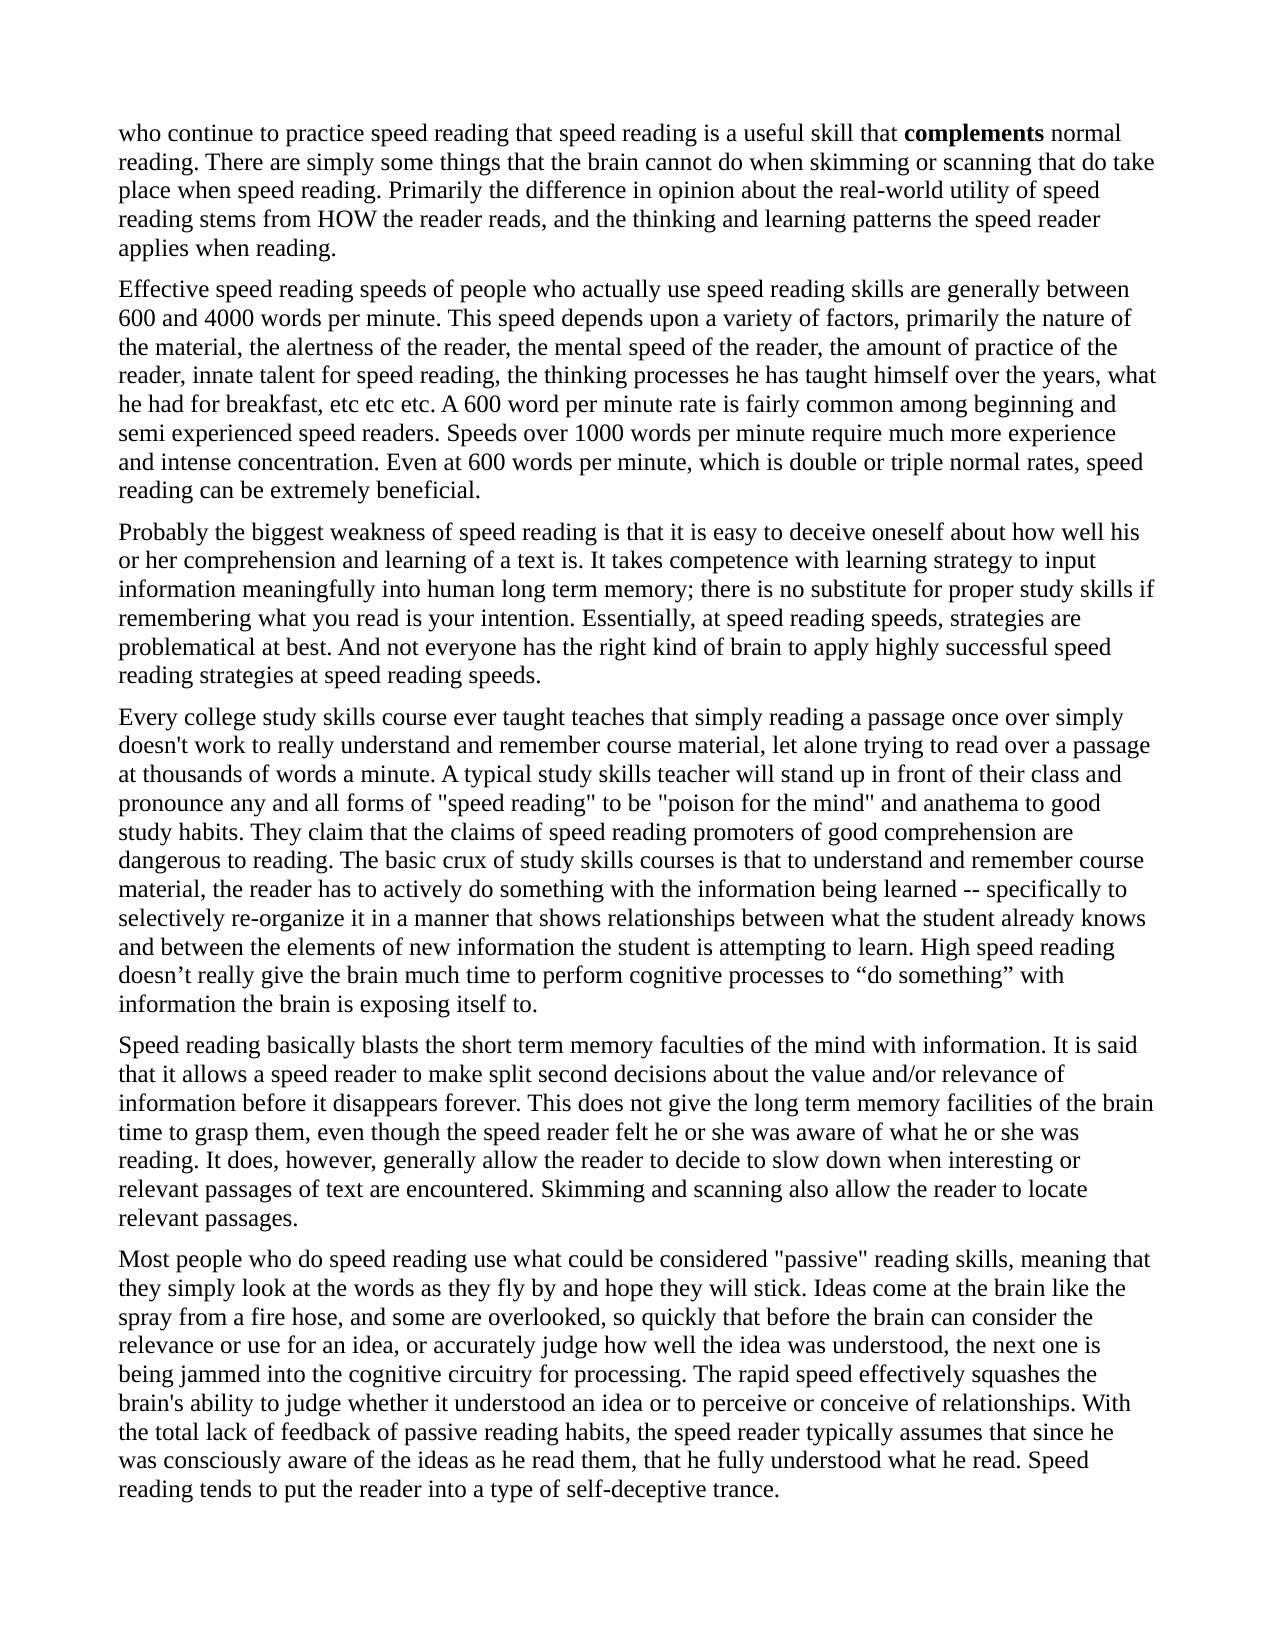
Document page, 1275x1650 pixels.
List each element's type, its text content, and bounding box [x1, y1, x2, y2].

text Probably the biggest weakness of speed reading is that it is easy to deceive oneself about how well his or her comprehension and learning of a text is. It takes competence with learning strategy to input information meaningfully into human long term memory; there is no substitute for proper study skills if remembering what you read is your intention. Essentially, at speed reading speeds, strategies are problematical at best. And not everyone has the right kind of brain to apply highly successful speed reading strategies at speed reading speeds. [118, 517, 1157, 689]
text Effective speed reading speeds of people who actually use speed reading skills are generally between 600 and 4000 words per minute. This speed depends upon a variety of factors, primarily the nature of the material, the alertness of the reader, the mental speed of the reader, the amount of practice of the reader, innate talent for speed reading, the thinking processes he has taught himself over the years, what he had for breakfast, etc etc etc. A 600 word per minute rate is fairly common among beginning and semi experienced speed readers. Speeds over 1000 words per minute require much more experience and intense concentration. Even at 600 words per minute, which is double or triple normal rates, speed reading can be extremely beneficial. [118, 274, 1157, 504]
text Speed reading basically blasts the short term memory faculties of the mind with information. It is said that it allows a speed reader to make split second decisions about the value and/or relevance of information before it disappears forever. This does not give the long term memory facilities of the brain time to grasp them, even though the speed reader felt he or she was aware of what he or she was reading. It does, however, generally allow the reader to decide to slow down when interesting or relevant passages of text are encountered. Skimming and scanning also allow the reader to locate relevant passages. [118, 1031, 1157, 1232]
text Every college study skills course ever taught teaches that simply reading a passage once over simply doesn't work to really understand and remember course material, let alone trying to read over a passage at thousands of words a minute. A typical study skills teacher will stand up in front of their class and pronounce any and all forms of "speed reading" to be "poison for the mind" and anathema to good study habits. They claim that the claims of speed reading promoters of good comprehension are dangerous to reading. The basic crux of study skills courses is that to understand and remember course material, the reader has to actively do something with the information being learned -- specifically to selectively re-organize it in a manner that shows relationships between what the student already knows and between the elements of new information the student is attempting to learn. High speed reading doesn’t really give the brain much time to perform cognitive processes to “do something” with information the brain is exposing itself to. [118, 702, 1157, 1018]
text who continue to practice speed reading that speed reading is a useful skill that complements normal reading. There are simply some things that the brain cannot do when skimming or scanning that do take place when speed reading. Primarily the difference in opinion about the real-world utility of speed reading stems from HOW the reader reads, and the thinking and learning patterns the speed reader applies when reading. [118, 118, 1157, 262]
text Most people who do speed reading use what could be considered "passive" reading skills, meaning that they simply look at the words as they fly by and hope they will stick. Ideas come at the brain like the spray from a fire hose, and some are overlooked, so quickly that before the brain can consider the relevance or use for an idea, or accurately judge how well the idea was understood, the next one is being jammed into the cognitive circuitry for processing. The rapid speed effectively squashes the brain's ability to judge whether it understood an idea or to perceive or conceive of relationships. With the total lack of feedback of passive reading habits, the speed reader typically assumes that since he was consciously aware of the ideas as he read them, that he fully understood what he read. Speed reading tends to put the reader into a type of self-deceptive trance. [118, 1244, 1157, 1503]
